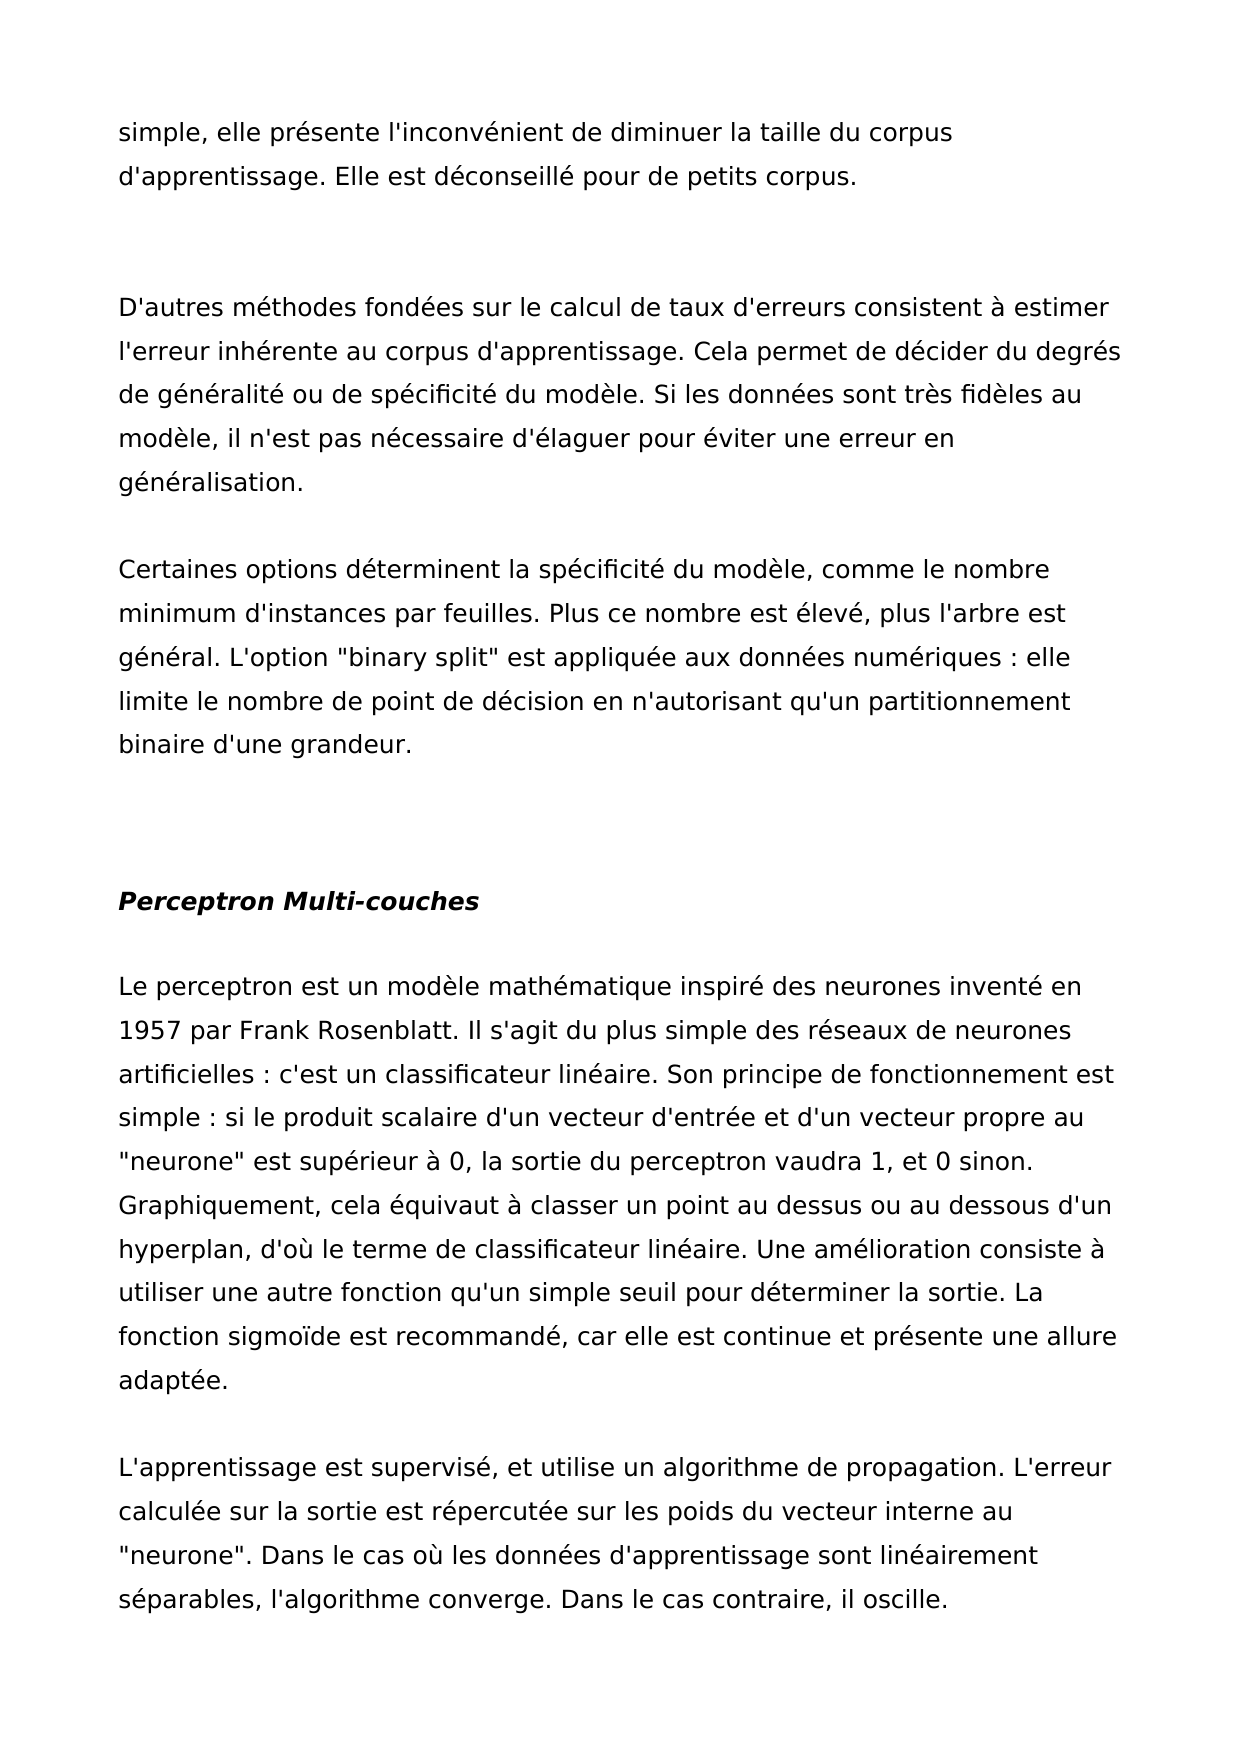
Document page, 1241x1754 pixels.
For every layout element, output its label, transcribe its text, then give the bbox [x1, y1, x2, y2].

text Le perceptron est un modèle mathématique inspiré des neurones inventé en 1957 par Frank Rosenblatt. Il s'agit du plus simple des réseaux de neurones artificielles : c'est un classificateur linéaire. Son principe de fonctionnement est simple : si le produit scalaire d'un vecteur d'entrée et d'un vecteur propre au "neurone" est supérieur à 0, la sortie du perceptron vaudra 1, et 0 sinon. Graphiquement, cela équivaut à classer un point au dessus ou au dessous d'un hyperplan, d'où le terme de classificateur linéaire. Une amélioration consiste à utiliser une autre fonction qu'un simple seuil pour déterminer la sortie. La fonction sigmoïde est recommandé, car elle est continue et présente une allure adaptée. [118, 972, 1122, 1395]
text simple, elle présente l'inconvénient de diminuer la taille du corpus d'apprentissage. Elle est déconseillé pour de petits corpus. [118, 118, 1122, 191]
text D'autres méthodes fondées sur le calcul de taux d'erreurs consistent à estimer l'erreur inhérente au corpus d'apprentissage. Cela permet de décider du degrés de généralité ou de spécificité du modèle. Si les données sont très fidèles au modèle, il n'est pas nécessaire d'élaguer pour éviter une erreur en généralisation. [118, 293, 1122, 497]
subtitle Perceptron Multi-couches [118, 887, 1122, 916]
text Certaines options déterminent la spécificité du modèle, comme le nombre minimum d'instances par feuilles. Plus ce nombre est élevé, plus l'arbre est général. L'option "binary split" est appliquée aux données numériques : elle limite le nombre de point de décision en n'autorisant qu'un partitionnement binaire d'une grandeur. [118, 556, 1122, 760]
text L'apprentissage est supervisé, et utilise un algorithme de propagation. L'erreur calculée sur la sortie est répercutée sur les poids du vecteur interne au "neurone". Dans le cas où les données d'apprentissage sont linéairement séparables, l'algorithme converge. Dans le cas contraire, il oscille. [118, 1453, 1122, 1614]
